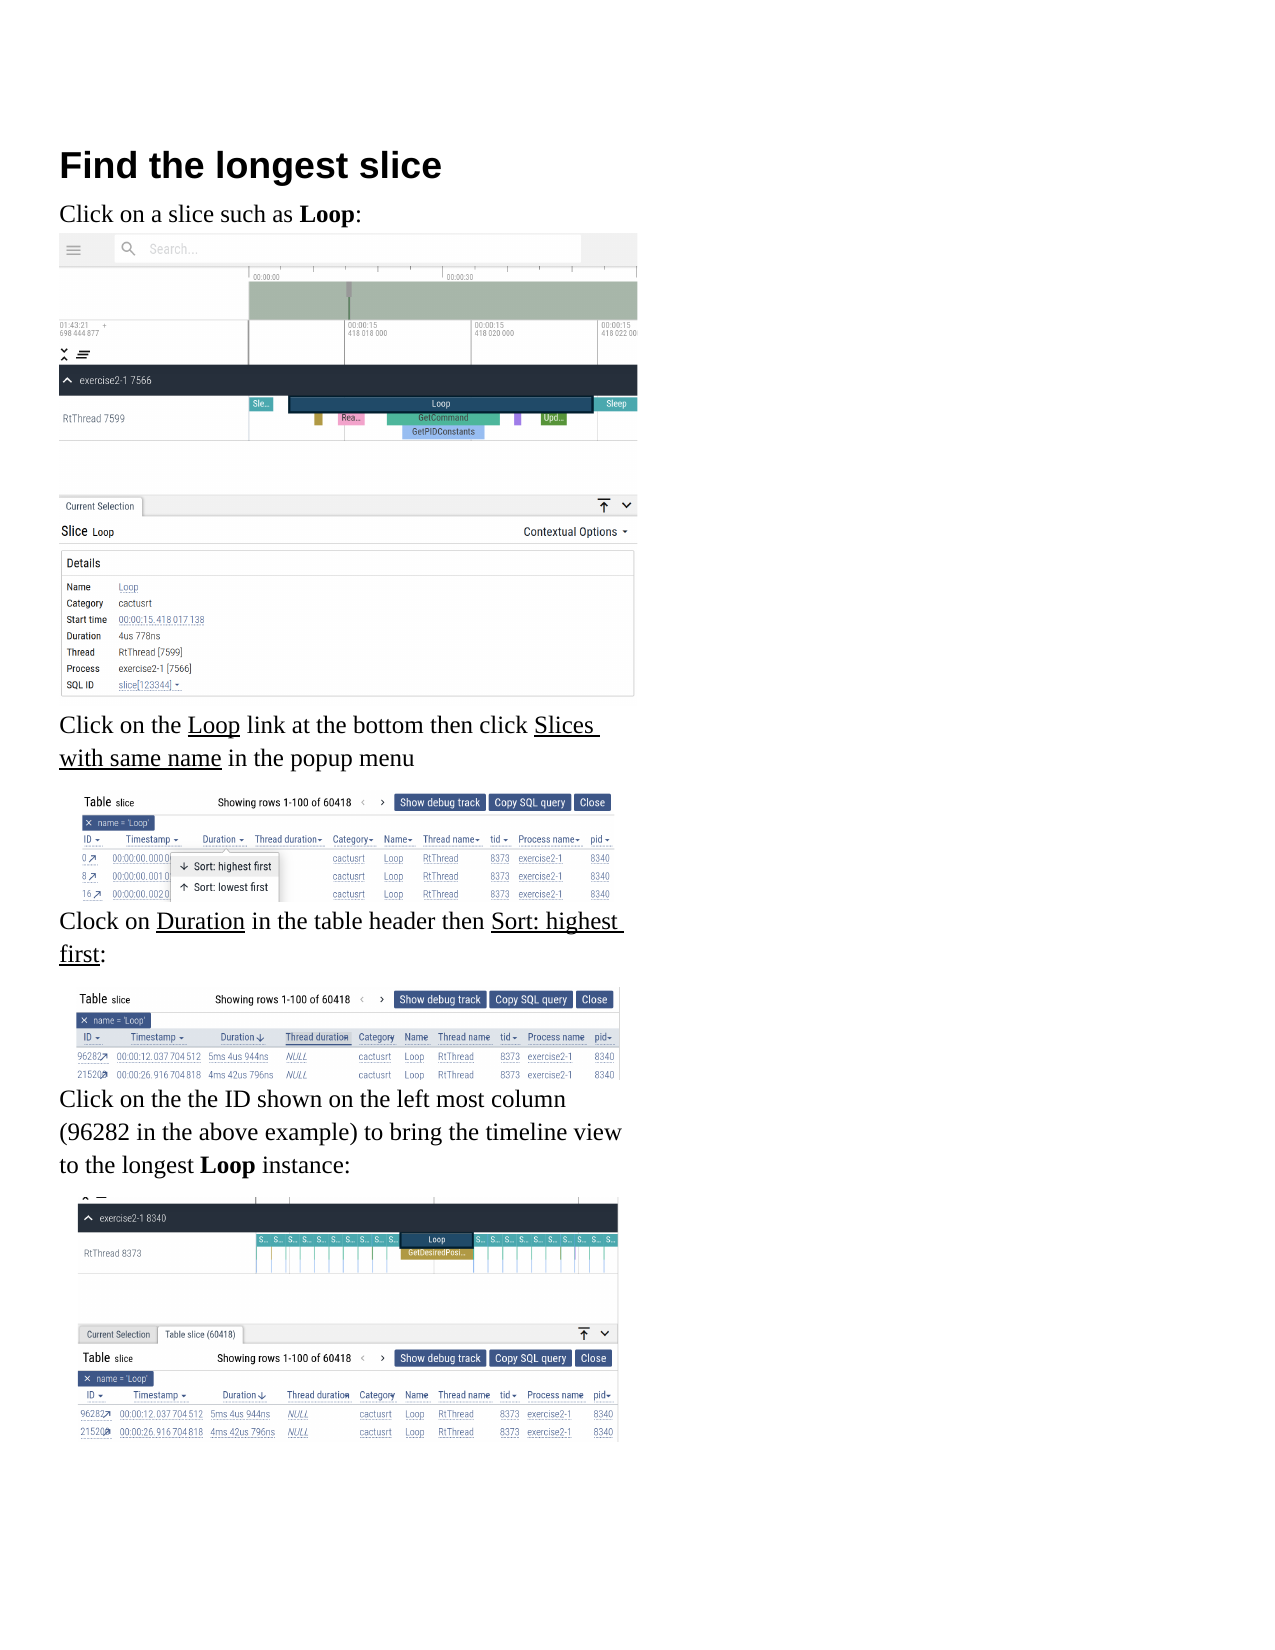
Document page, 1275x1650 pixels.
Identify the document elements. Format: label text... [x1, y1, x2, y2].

picture [59, 233, 638, 706]
picture [76, 987, 620, 1080]
picture [82, 790, 615, 902]
table_header [638, 118, 1216, 1493]
picture [77, 1197, 619, 1442]
table_header Click on the Loop link at the bottom then click Slices with same name in the popup menu Clock on Duration in the table header then Sort: highest first: Click on the the ID shown on the left most column (96282 in the above example) to bring the timeline view to the longest Loop instance: [59, 706, 637, 1493]
table_header Find the longest slice Click on a slice such as Loop: [59, 118, 637, 233]
